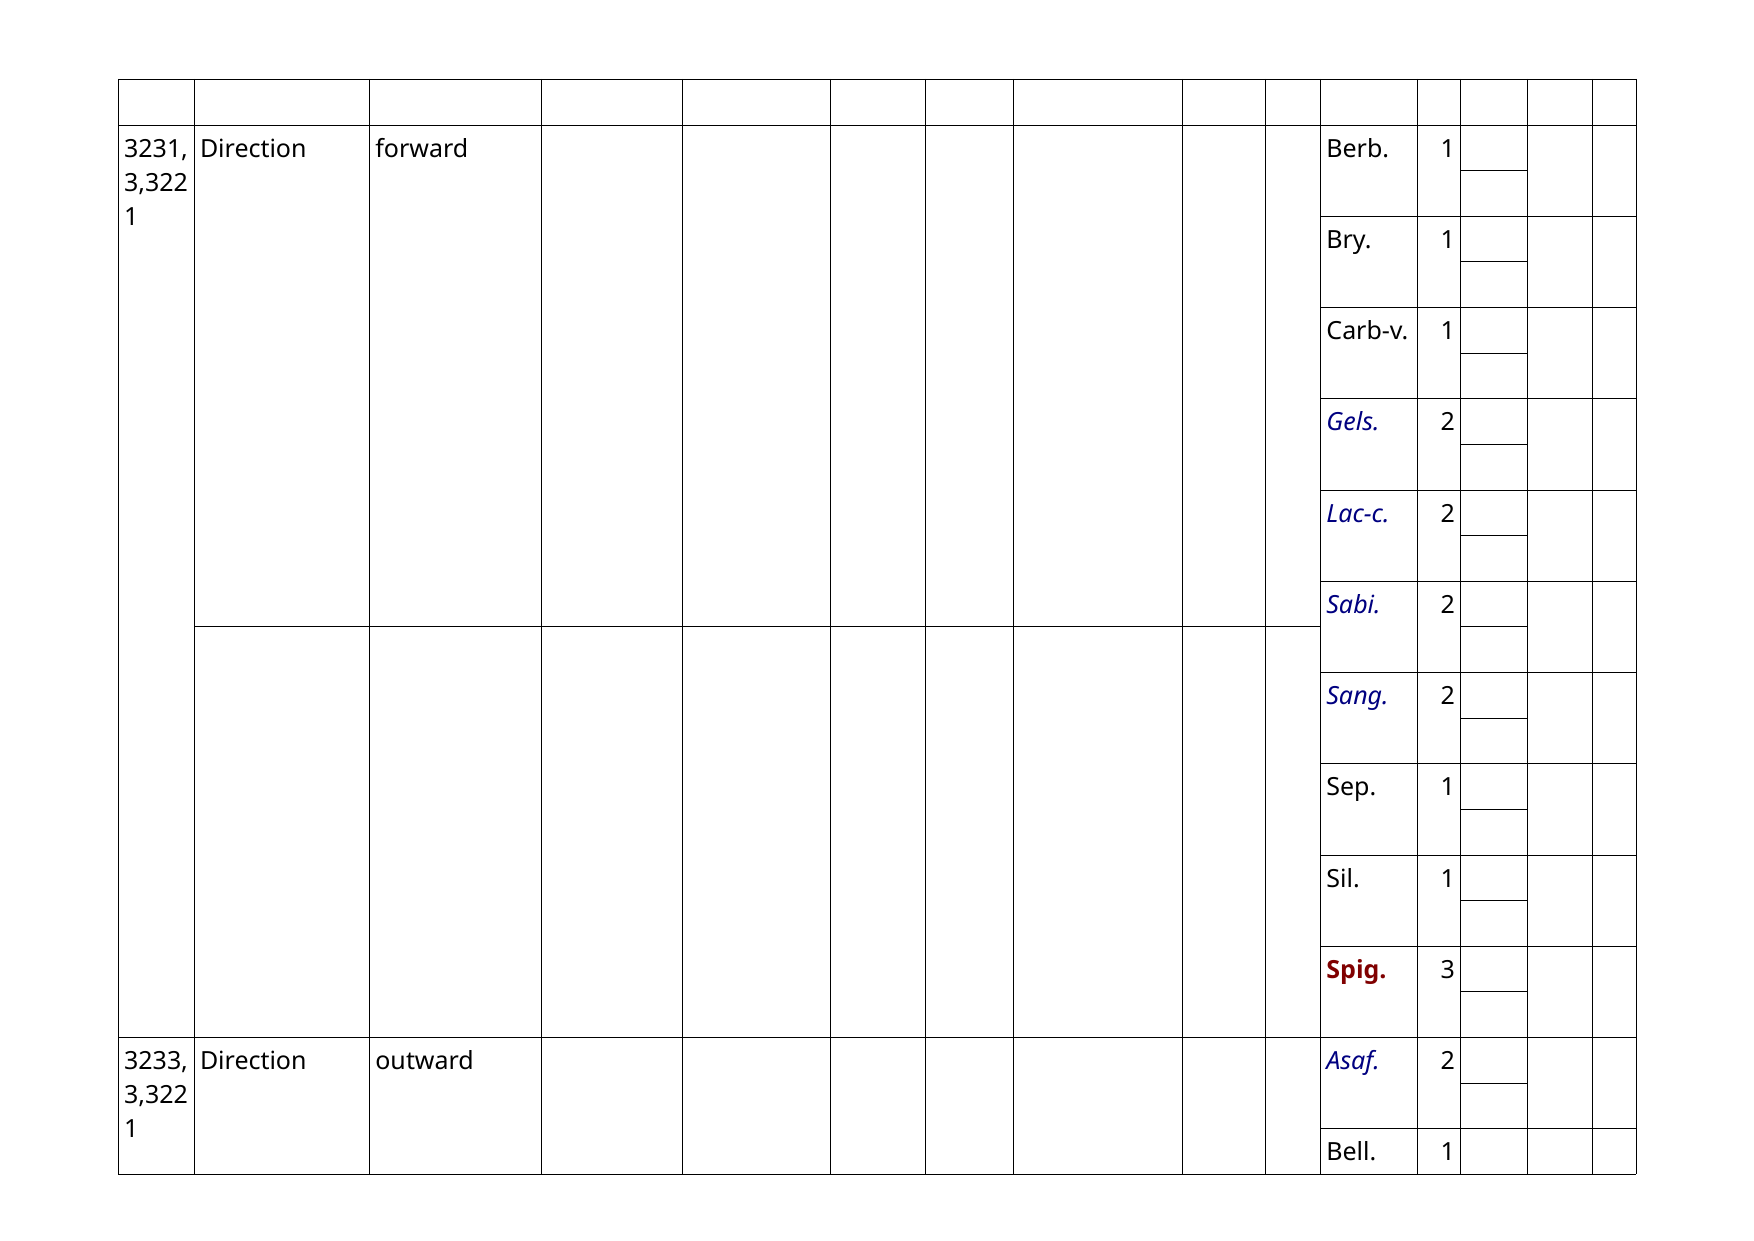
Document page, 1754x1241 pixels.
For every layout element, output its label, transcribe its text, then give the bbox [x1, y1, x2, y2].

table_cell Sabi. [1321, 582, 1417, 672]
table_cell [1266, 627, 1320, 1037]
table_cell 1 [1418, 856, 1460, 946]
table_cell [1528, 1129, 1592, 1174]
table_cell Gels. [1321, 399, 1417, 489]
table_cell Carb-v. [1321, 308, 1417, 398]
table_cell 2 [1418, 582, 1460, 672]
table_cell 1 [1418, 126, 1460, 216]
table_cell [1593, 856, 1636, 946]
table_cell [1593, 80, 1636, 124]
table_cell [1593, 582, 1636, 672]
table_cell 1 [1418, 217, 1460, 307]
table_cell [542, 126, 682, 626]
table_cell forward [370, 126, 541, 626]
table_cell [1183, 80, 1265, 124]
table_cell [1461, 262, 1527, 307]
table_cell [1528, 491, 1592, 581]
table_cell [1593, 764, 1636, 854]
table_cell [1461, 399, 1527, 444]
table_cell Lac-c. [1321, 491, 1417, 581]
table_cell [1183, 1038, 1265, 1174]
table_cell [1461, 308, 1527, 353]
table_cell [1528, 126, 1592, 216]
table_cell [1528, 399, 1592, 489]
table_cell 3 [1418, 947, 1460, 1037]
table_cell [1461, 1129, 1527, 1174]
table_cell [831, 627, 925, 1037]
table_cell [1528, 947, 1592, 1037]
table_cell [831, 126, 925, 626]
table_cell [1461, 719, 1527, 763]
table_cell [1528, 308, 1592, 398]
table_cell [1461, 80, 1527, 124]
table_cell [1461, 1084, 1527, 1128]
table_cell [1593, 217, 1636, 307]
table_cell [926, 80, 1013, 124]
table_cell [831, 1038, 925, 1174]
table_cell [683, 627, 830, 1037]
table_cell [370, 80, 541, 124]
table_cell [926, 627, 1013, 1037]
table_cell [1183, 126, 1265, 626]
table_cell [1528, 764, 1592, 854]
table_cell [1528, 856, 1592, 946]
table_cell 3233,3,3221 [119, 1038, 194, 1174]
table_cell [1461, 901, 1527, 946]
table_cell [1461, 1038, 1527, 1083]
table_cell [1461, 992, 1527, 1037]
table_cell [926, 126, 1013, 626]
table_cell [1418, 80, 1460, 124]
table_cell Direction [195, 1038, 369, 1174]
table_cell [1593, 1038, 1636, 1128]
table_cell Spig. [1321, 947, 1417, 1037]
table_cell [1461, 764, 1527, 809]
table_cell [1461, 354, 1527, 398]
table_cell [1528, 80, 1592, 124]
table_cell [1461, 217, 1527, 261]
table_cell [195, 627, 369, 1037]
table_cell [1461, 627, 1527, 672]
table_cell Sep. [1321, 764, 1417, 854]
table_cell 1 [1418, 308, 1460, 398]
table_cell 1 [1418, 764, 1460, 854]
table_cell [1014, 1038, 1182, 1174]
table_cell [1461, 171, 1527, 216]
table_cell [542, 1038, 682, 1174]
table_cell [542, 80, 682, 124]
table_cell [1461, 810, 1527, 854]
table_cell [1266, 126, 1320, 626]
table_cell [542, 627, 682, 1037]
table_cell [370, 627, 541, 1037]
table_cell [1014, 126, 1182, 626]
table_cell [1593, 126, 1636, 216]
table_cell [195, 80, 369, 124]
table_cell [1461, 947, 1527, 991]
table_cell [1528, 673, 1592, 763]
table_cell [1528, 582, 1592, 672]
table_cell [1461, 445, 1527, 489]
table_cell [1593, 399, 1636, 489]
table_cell [1461, 582, 1527, 626]
table_cell [683, 1038, 830, 1174]
table_cell [683, 126, 830, 626]
table_cell 1 [1418, 1129, 1460, 1174]
table_cell [1593, 1129, 1636, 1174]
table_cell 2 [1418, 1038, 1460, 1128]
table_cell [926, 1038, 1013, 1174]
table_cell Direction [195, 126, 369, 626]
table_cell Bell. [1321, 1129, 1417, 1174]
table_cell 3231,3,3221 [119, 126, 194, 1037]
table_cell [1593, 308, 1636, 398]
table_cell [1593, 947, 1636, 1037]
table_cell [1461, 856, 1527, 900]
table_cell [1461, 536, 1527, 581]
table_cell [831, 80, 925, 124]
table_cell [683, 80, 830, 124]
table_cell [1183, 627, 1265, 1037]
table_cell outward [370, 1038, 541, 1174]
table_cell Berb. [1321, 126, 1417, 216]
table_cell [1461, 126, 1527, 170]
table_cell 2 [1418, 399, 1460, 489]
table_cell [1321, 80, 1417, 124]
table_cell [119, 80, 194, 124]
table_cell [1461, 491, 1527, 535]
table_cell [1528, 1038, 1592, 1128]
table_cell [1014, 80, 1182, 124]
table_cell [1266, 80, 1320, 124]
table_cell [1528, 217, 1592, 307]
table_cell [1266, 1038, 1320, 1174]
table_cell Sang. [1321, 673, 1417, 763]
table_cell [1593, 673, 1636, 763]
table_cell Sil. [1321, 856, 1417, 946]
table_cell [1014, 627, 1182, 1037]
table_cell [1461, 673, 1527, 718]
table_cell Bry. [1321, 217, 1417, 307]
table_cell 2 [1418, 491, 1460, 581]
table_cell Asaf. [1321, 1038, 1417, 1128]
table_cell [1593, 491, 1636, 581]
table_cell 2 [1418, 673, 1460, 763]
